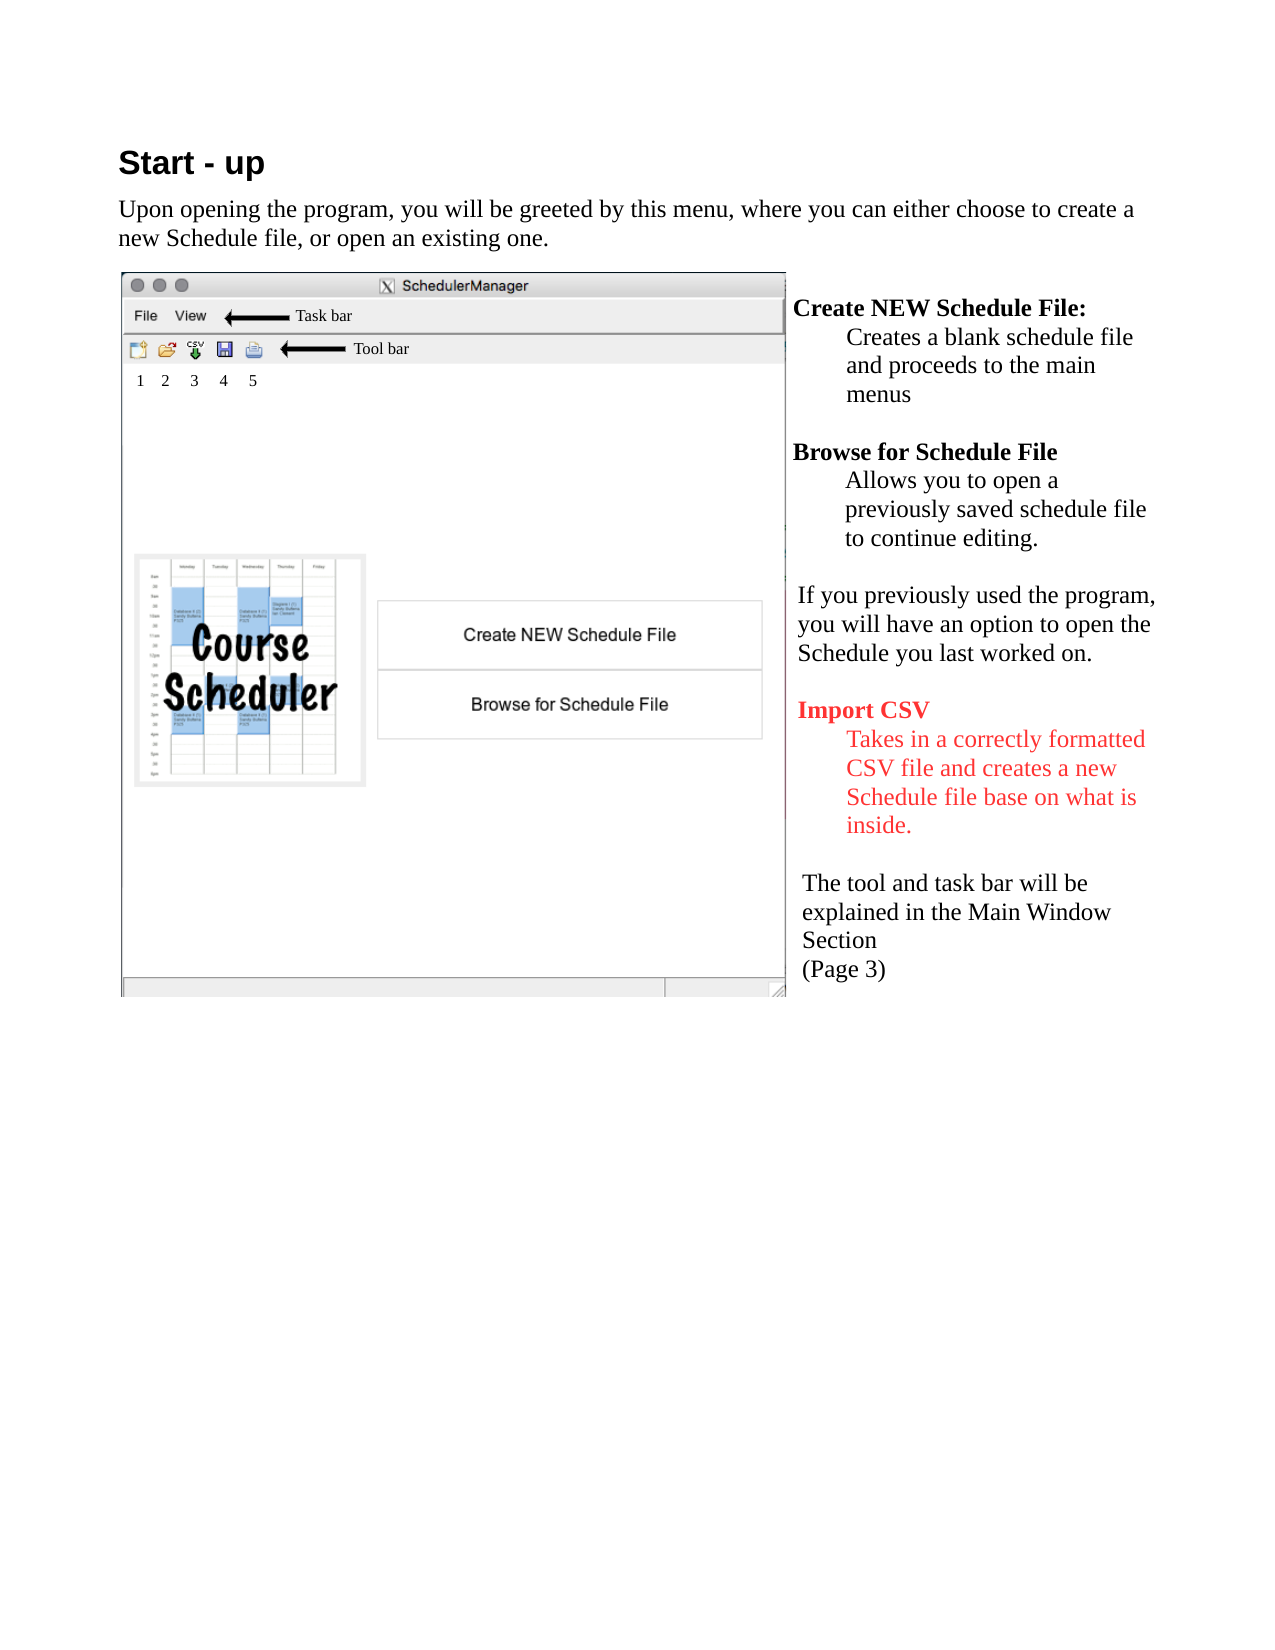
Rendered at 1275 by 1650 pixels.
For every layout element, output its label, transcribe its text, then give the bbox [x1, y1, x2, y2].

text (Page 3) [787, 954, 1157, 983]
text Upon opening the program, you will be greeted by this menu, where you can either choose to create a new Schedule file, or open an existing one. [118, 194, 1157, 252]
text Takes in a correctly formatted CSV file and creates a new Schedule file base on what is inside. [787, 724, 1157, 839]
text Creates a blank schedule file and proceeds to the main menus [787, 322, 1157, 408]
text Allows you to open a previously saved schedule file to continue editing. [787, 466, 1157, 552]
subtitle Start - up [118, 143, 1157, 182]
picture [121, 272, 787, 997]
text Create NEW Schedule File: [787, 293, 1157, 322]
text Import CSV [787, 696, 1157, 724]
text If you previously used the program, you will have an option to open the Schedule you last worked on. [787, 581, 1157, 667]
text Browse for Schedule File [787, 437, 1157, 466]
text The tool and task bar will be explained in the Main Window Section [787, 868, 1157, 954]
